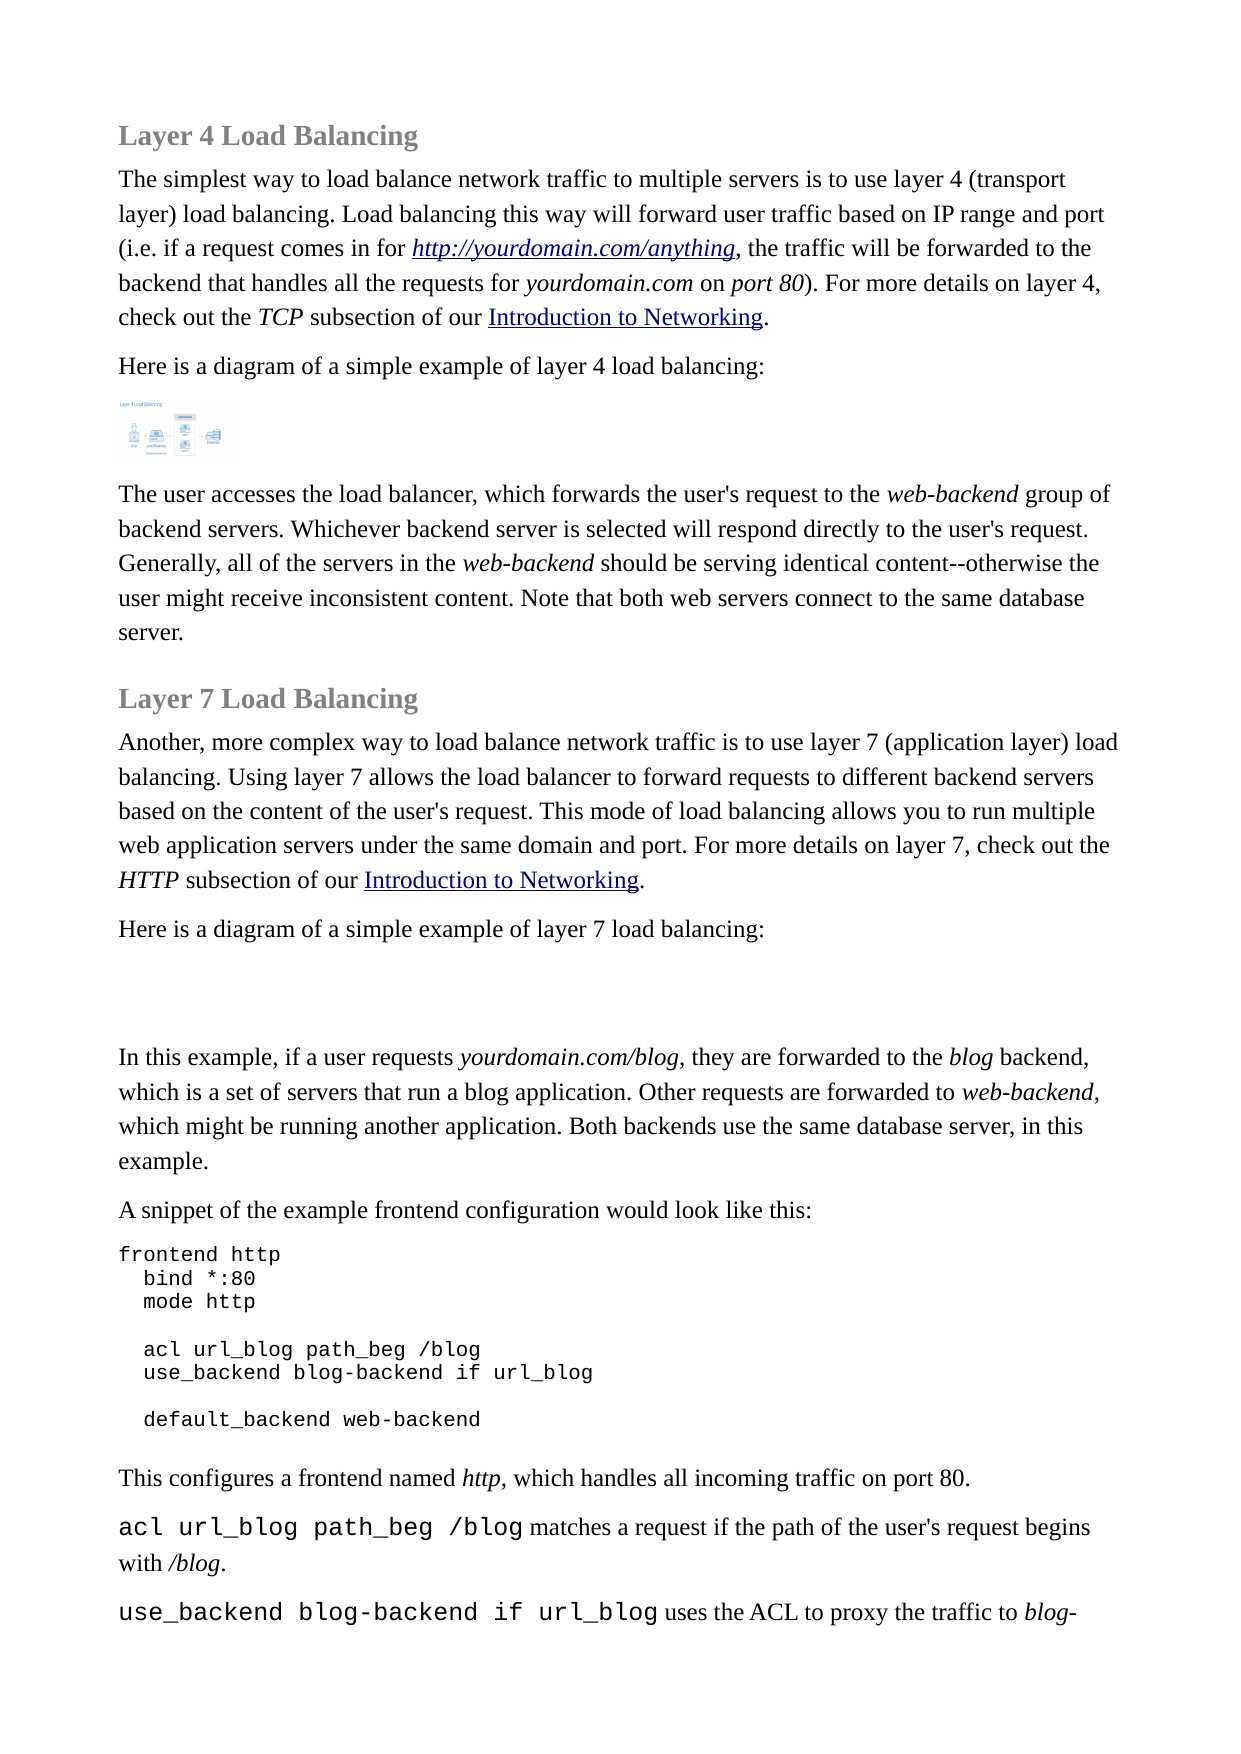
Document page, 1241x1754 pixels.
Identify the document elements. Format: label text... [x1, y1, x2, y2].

text acl url_blog path_beg /blog [118, 1338, 1122, 1362]
text frontend http [118, 1244, 1122, 1268]
text The simplest way to load balance network traffic to multiple servers is to use layer 4 (transport layer) load balancing. Load balancing this way will forward user traffic based on IP range and port (i.e. if a request comes in for http://yourdomain.com/anything, the traffic will be forwarded to the backend that handles all the requests for yourdomain.com on port 80). For more details on layer 4, check out the TCP subsection of our Introduction to Networking. [118, 164, 1122, 331]
text Another, more complex way to load balance network traffic is to use layer 7 (application layer) load balancing. Using layer 7 allows the load balancer to forward requests to different backend servers based on the content of the user's request. This mode of load balancing allows you to run multiple web application servers under the same domain and port. For more details on layer 7, check out the HTTP subsection of our Introduction to Networking. [118, 727, 1122, 894]
text bind *:80 [118, 1268, 1122, 1291]
subtitle Layer 7 Load Balancing [118, 681, 1122, 714]
text use_backend blog-backend if url_blog [118, 1362, 1122, 1386]
text default_backend web-backend [118, 1409, 1122, 1433]
text A snippet of the example frontend configuration would look like this: [118, 1195, 1122, 1224]
picture [118, 400, 237, 460]
text In this example, if a user requests yourdomain.com/blog, they are forwarded to the blog backend, which is a set of servers that run a blog application. Other requests are forwarded to web-backend, which might be running another application. Both backends use the same database server, in this example. [118, 1042, 1122, 1174]
text This configures a frontend named http, which handles all incoming traffic on port 80. [118, 1463, 1122, 1491]
subtitle Layer 4 Load Balancing [118, 118, 1122, 152]
text mode http [118, 1291, 1122, 1315]
text Here is a diagram of a simple example of layer 7 load balancing: [118, 914, 1122, 943]
text use_backend blog-backend if url_blog uses the ACL to proxy the traffic to blog- [118, 1597, 1122, 1628]
text The user accesses the load balancer, which forwards the user's request to the web-backend group of backend servers. Whichever backend server is selected will respond directly to the user's request. Generally, all of the servers in the web-backend should be serving identical content--otherwise the user might receive inconsistent content. Note that both web servers connect to the same database server. [118, 479, 1122, 646]
text acl url_blog path_beg /blog matches a request if the path of the user's request begins with /blog. [118, 1512, 1122, 1577]
text Here is a diagram of a simple example of layer 4 load balancing: [118, 351, 1122, 380]
